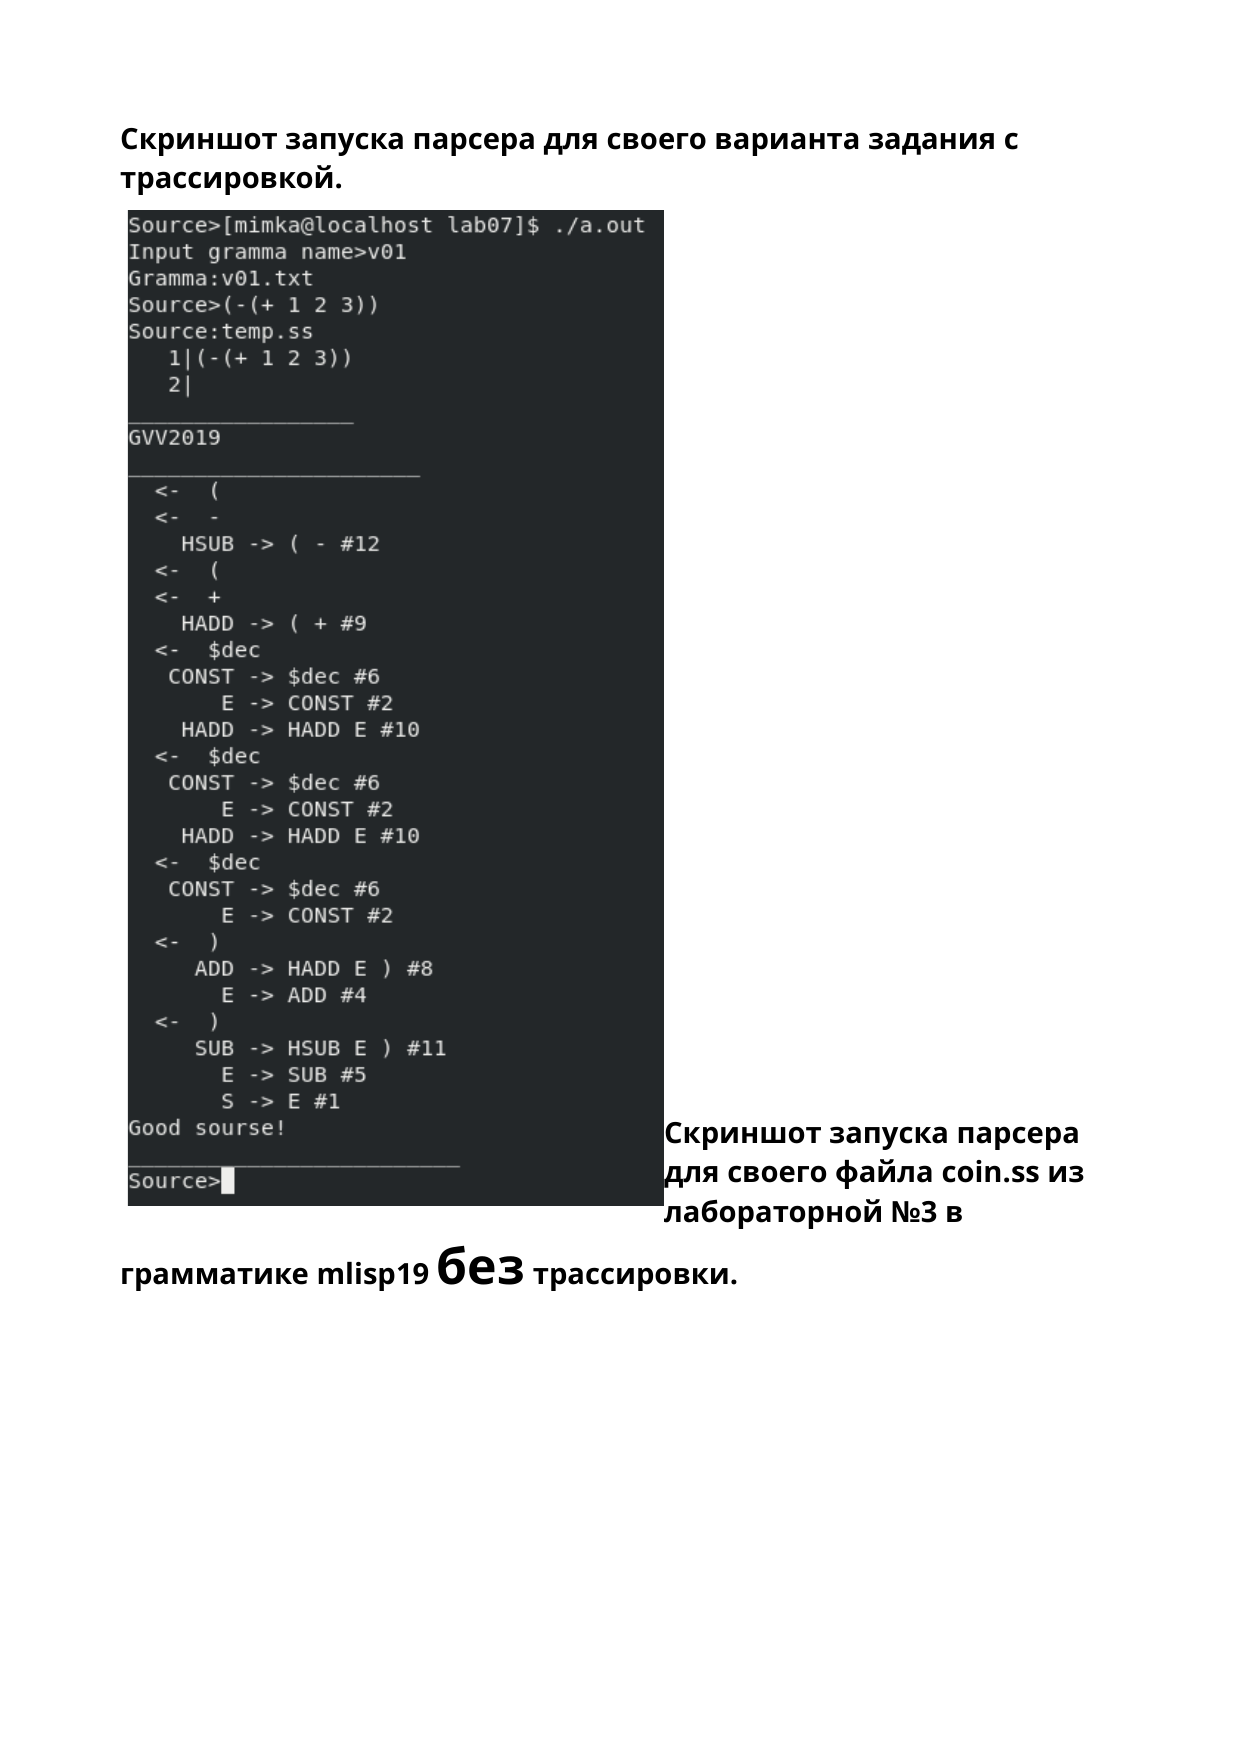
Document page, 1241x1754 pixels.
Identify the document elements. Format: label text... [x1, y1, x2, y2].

text Скриншот запуска парсера для своего файла coin.ss из лабораторной №3 в грамматике mlisp19 без трассировки. [120, 1112, 1120, 1299]
text Скриншот запуска парсера для своего варианта задания с трассировкой. [120, 118, 1120, 197]
picture [127, 210, 664, 1206]
